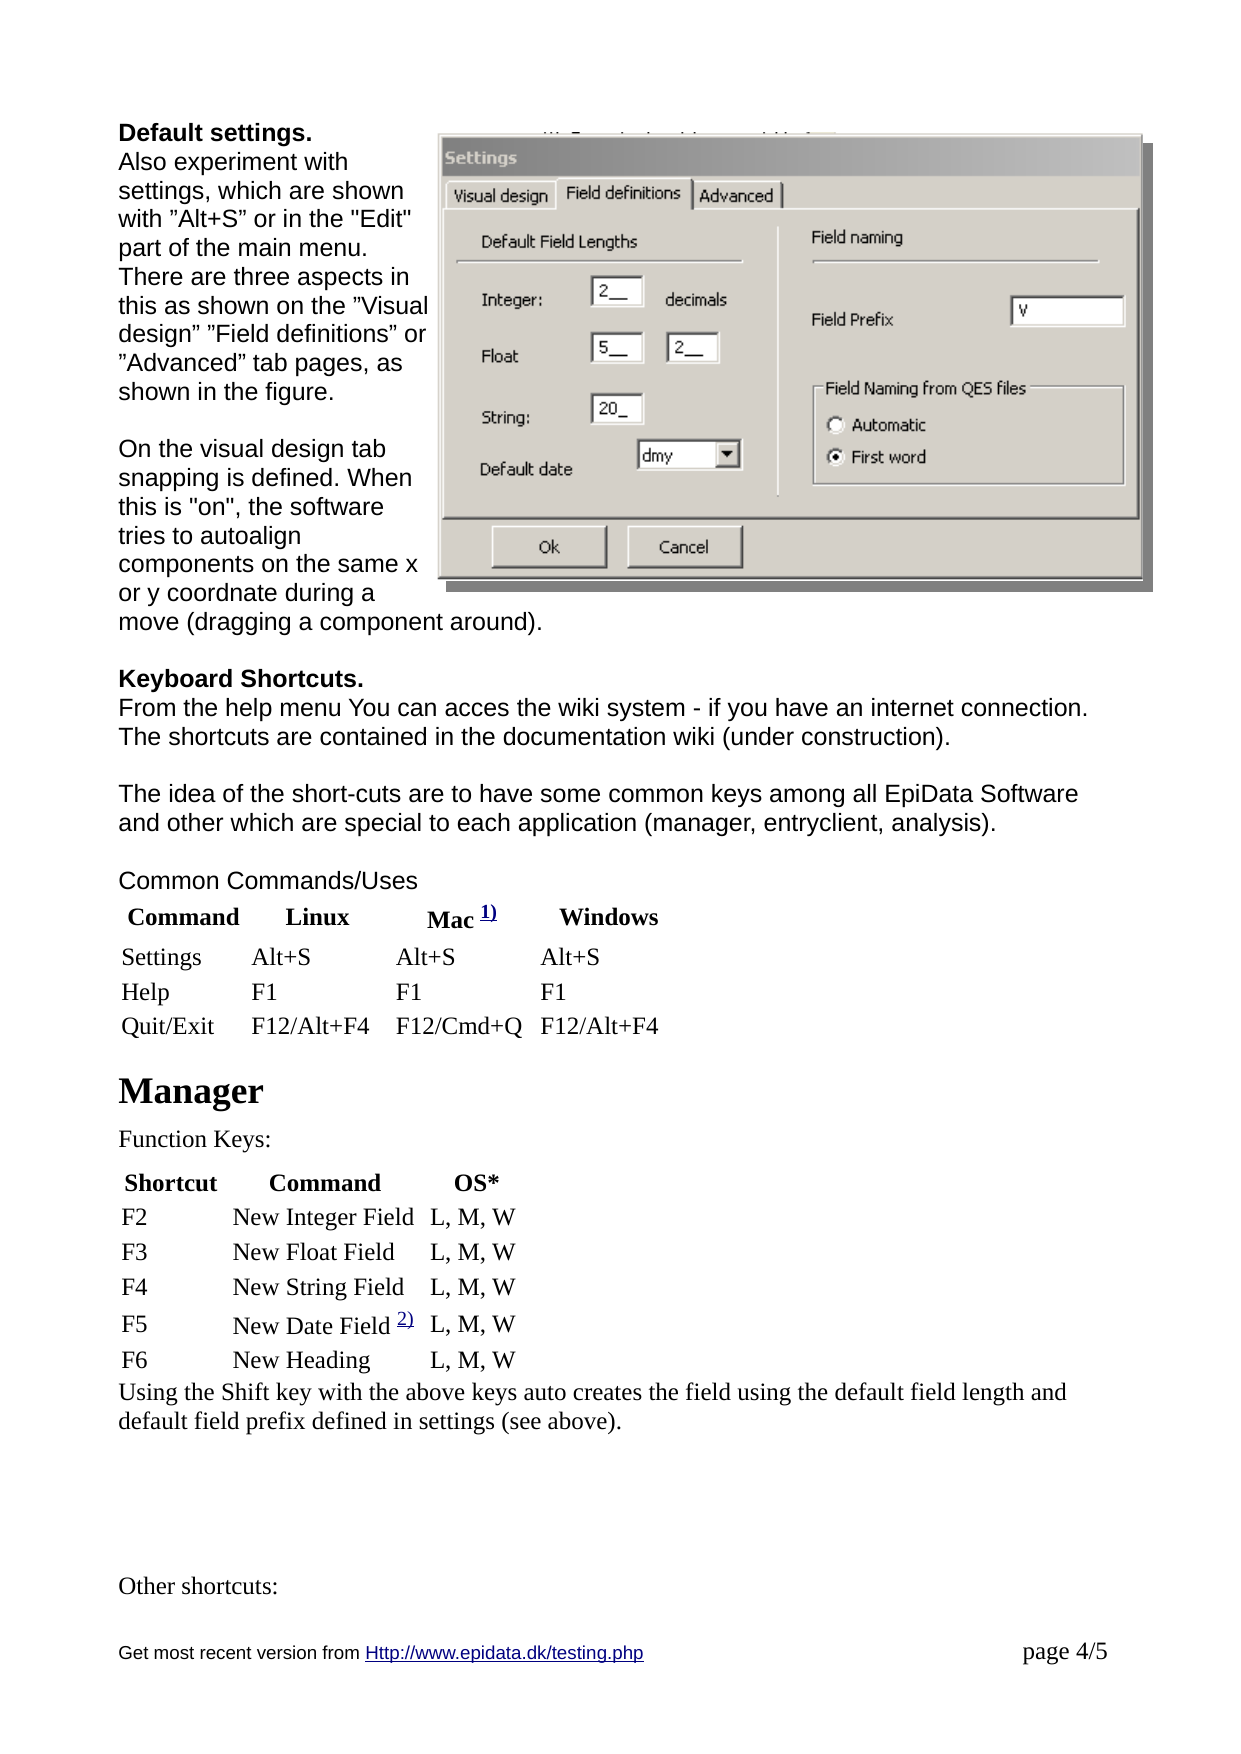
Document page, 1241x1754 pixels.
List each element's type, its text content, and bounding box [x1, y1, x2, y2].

table_cell F1 [248, 974, 393, 1008]
picture [436, 132, 1143, 581]
table_cell New Float Field [229, 1234, 427, 1269]
subtitle Manager [118, 1068, 1122, 1111]
table_header Mac 1) [393, 894, 537, 939]
text Default settings. [118, 118, 1122, 147]
text Function Keys: [118, 1124, 1122, 1152]
table_header Shortcut [118, 1165, 229, 1199]
table_cell Settings [118, 939, 248, 974]
table_cell F6 [118, 1343, 229, 1377]
table_header OS* [427, 1165, 533, 1199]
table_cell F1 [393, 974, 537, 1008]
text The idea of the short-cuts are to have some common keys among all EpiData Software and other which are special to each application (manager, entryclient, analysis). [118, 779, 1122, 837]
table_cell L, M, W [427, 1269, 533, 1303]
table_cell F2 [118, 1200, 229, 1234]
table_cell L, M, W [427, 1343, 533, 1377]
table_cell Alt+S [248, 939, 393, 974]
table_cell F4 [118, 1269, 229, 1303]
text Other shortcuts: [118, 1571, 1122, 1600]
table_cell L, M, W [427, 1200, 533, 1234]
table_cell New String Field [229, 1269, 427, 1303]
table_header Command [118, 894, 248, 939]
text From the help menu You can acces the wiki system - if you have an internet connection. The shortcuts are contained in the documentation wiki (under construction). [118, 693, 1122, 751]
table_cell F12/Alt+F4 [248, 1009, 393, 1043]
table_header Linux [248, 894, 393, 939]
table_cell New Integer Field [229, 1200, 427, 1234]
text Using the Shift key with the above keys auto creates the field using the default field length and default field prefix defined in settings (see above). [118, 1377, 1122, 1435]
table_header Windows [537, 894, 686, 939]
table_cell F1 [537, 974, 686, 1008]
table_cell Alt+S [537, 939, 686, 974]
table_cell Alt+S [393, 939, 537, 974]
table_cell Help [118, 974, 248, 1008]
text Also experiment with settings, which are shown with ”Alt+S” or in the "Edit" part of the main menu. There are three aspects in this as shown on the ”Visual design” ”Field definitions” or ”Advanced” tab pages, as shown in the figure. [118, 147, 436, 406]
text Keyboard Shortcuts. [118, 664, 1122, 693]
table_cell L, M, W [427, 1234, 533, 1269]
table_cell New Heading [229, 1343, 427, 1377]
table_cell Quit/Exit [118, 1009, 248, 1043]
table_cell F5 [118, 1303, 229, 1343]
table_cell F3 [118, 1234, 229, 1269]
table_cell F12/Cmd+Q [393, 1009, 537, 1043]
table_cell L, M, W [427, 1303, 533, 1343]
text Common Commands/Uses [118, 866, 1122, 894]
text On the visual design tab snapping is defined. When this is "on", the software tries to autoalign components on the same x or y coordnate during a move (dragging a component around). [118, 434, 1122, 636]
table_cell F12/Alt+F4 [537, 1009, 686, 1043]
table_cell New Date Field 2) [229, 1303, 427, 1343]
table_header Command [229, 1165, 427, 1199]
